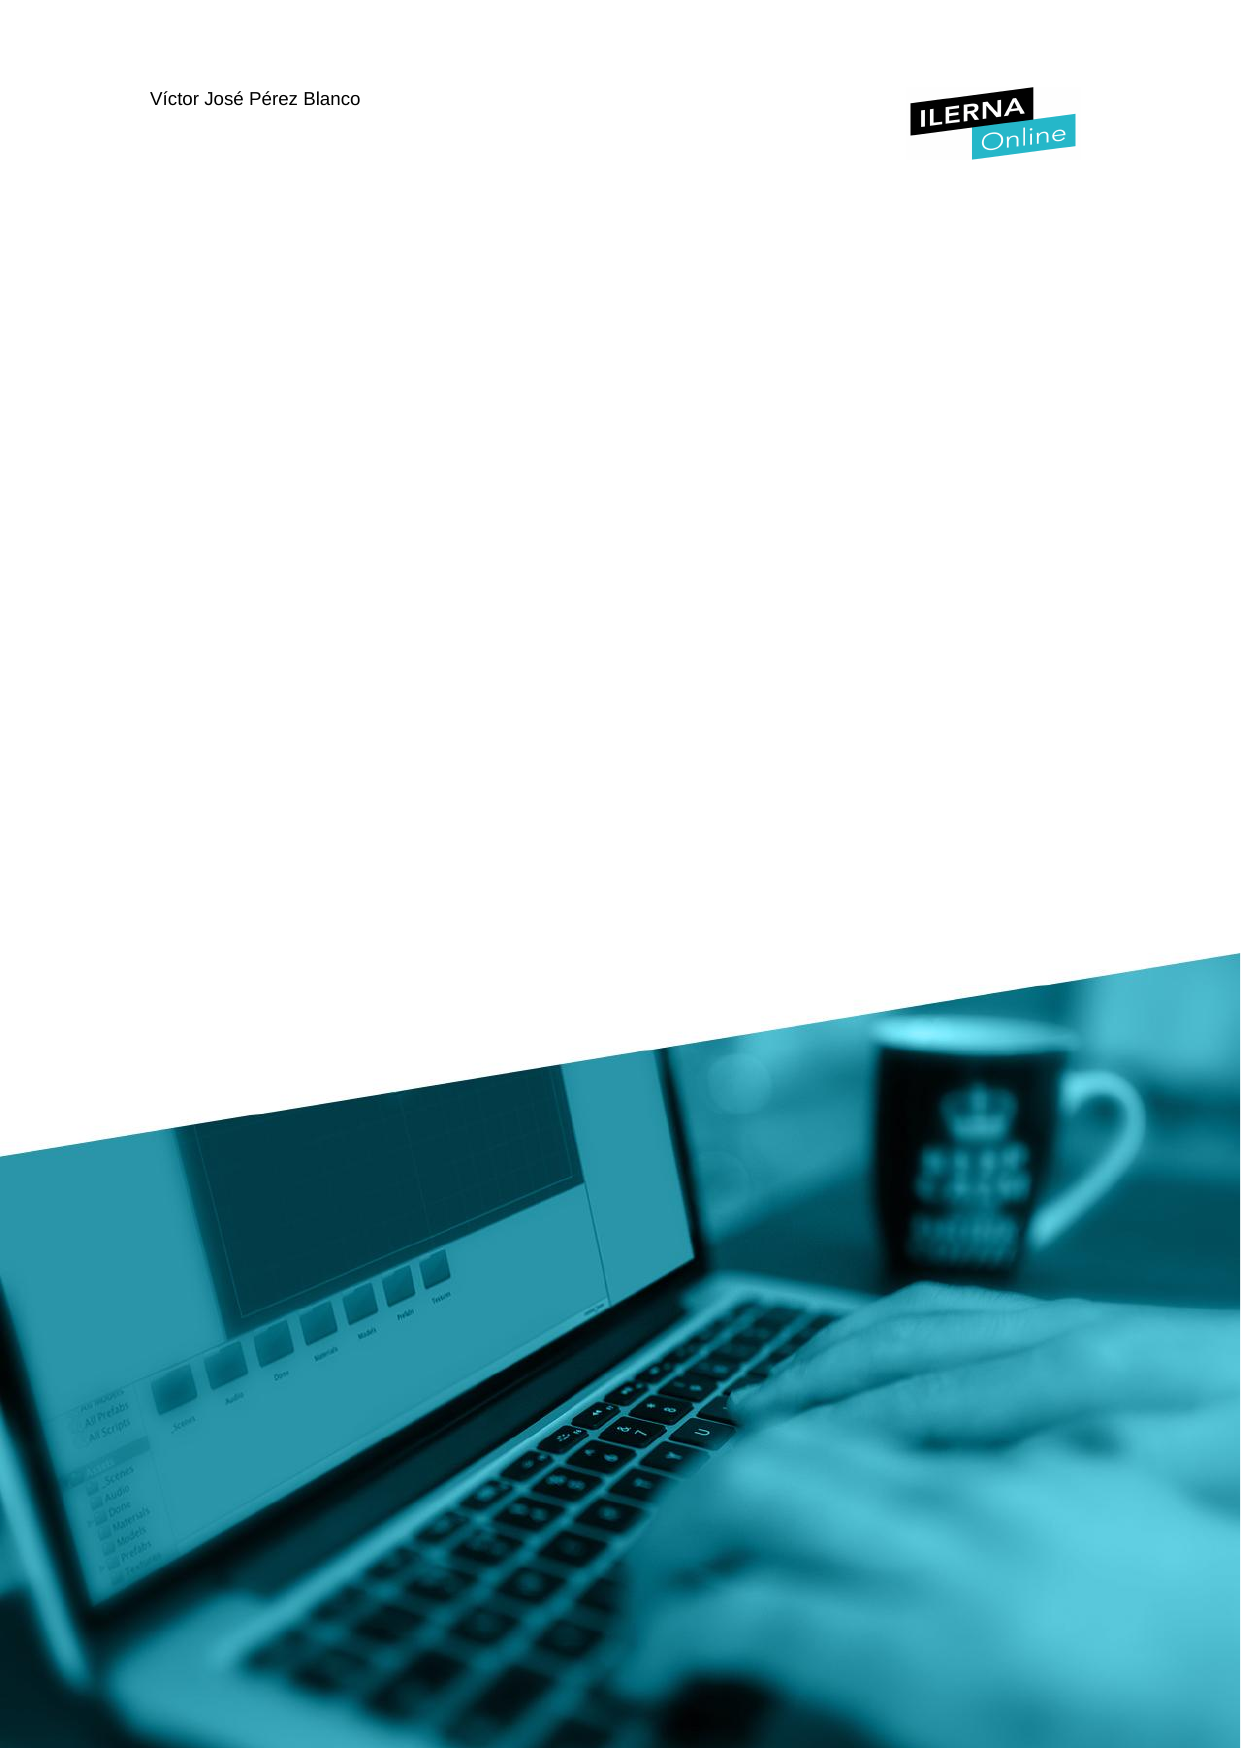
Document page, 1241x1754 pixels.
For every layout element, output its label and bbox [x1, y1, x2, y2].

picture [0, 934, 1241, 1748]
picture [905, 87, 1082, 160]
